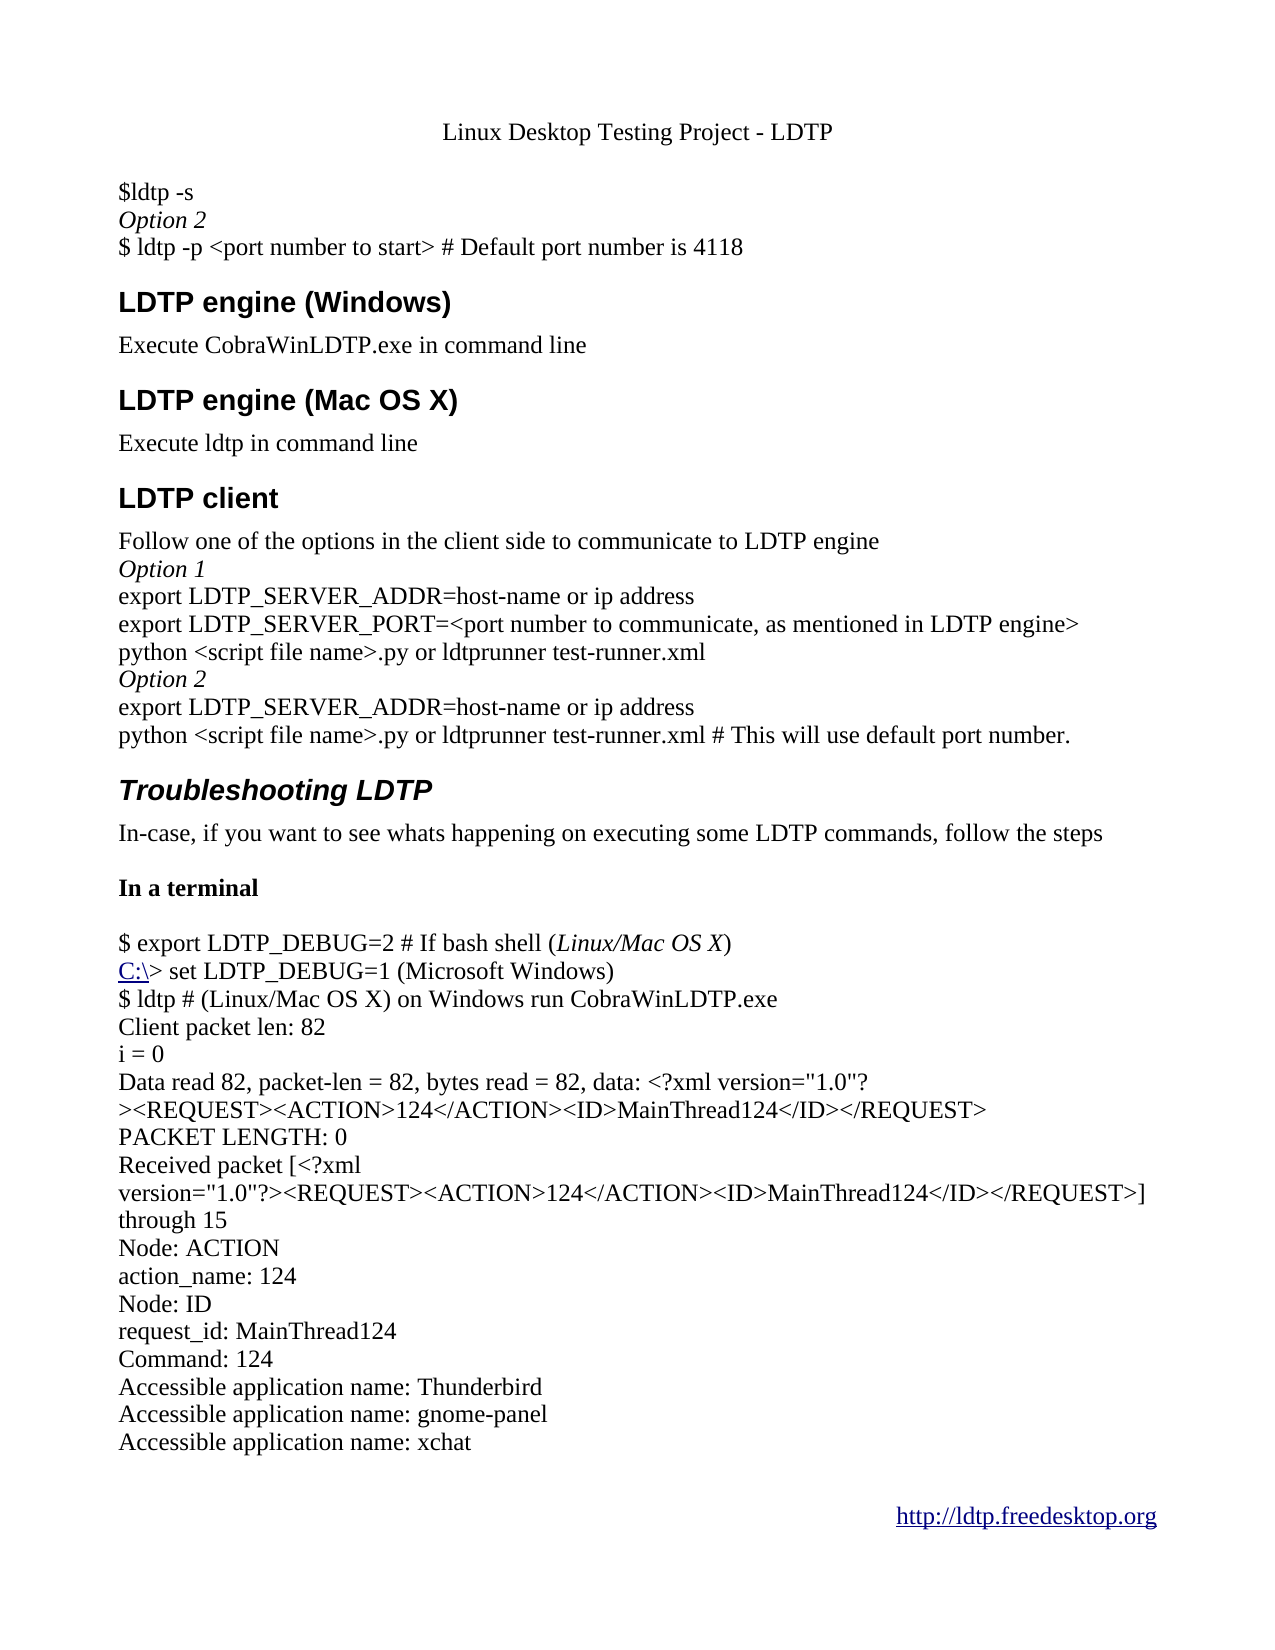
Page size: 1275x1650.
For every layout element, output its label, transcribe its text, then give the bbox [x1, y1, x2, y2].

text python <script file name>.py or ldtprunner test-runner.xml [118, 638, 1157, 666]
text i = 0 [118, 1040, 1157, 1068]
text request_id: MainThread124 [118, 1317, 1157, 1345]
text python <script file name>.py or ldtprunner test-runner.xml # This will use default port number. [118, 721, 1157, 749]
text Execute ldtp in command line [118, 429, 1157, 457]
subtitle LDTP client [118, 482, 1157, 514]
text $ export LDTP_DEBUG=2 # If bash shell (Linux/Mac OS X) [118, 929, 1157, 957]
text action_name: 124 [118, 1262, 1157, 1290]
text Accessible application name: Thunderbird [118, 1373, 1157, 1401]
text Execute CobraWinLDTP.exe in command line [118, 331, 1157, 359]
subtitle LDTP engine (Mac OS X) [118, 384, 1157, 417]
text $ldtp -s [118, 178, 1157, 206]
text Data read 82, packet-len = 82, bytes read = 82, data: <?xml version="1.0"?><REQUEST><ACTION>124</ACTION><ID>MainThread124</ID></REQUEST> [118, 1068, 1157, 1123]
text C:\> set LDTP_DEBUG=1 (Microsoft Windows) [118, 957, 1157, 985]
text Received packet [<?xml version="1.0"?><REQUEST><ACTION>124</ACTION><ID>MainThread124</ID></REQUEST>] through 15 [118, 1151, 1157, 1234]
text Accessible application name: xchat [118, 1428, 1157, 1456]
subtitle LDTP engine (Windows) [118, 286, 1157, 319]
text Node: ACTION [118, 1234, 1157, 1262]
text Option 2 [118, 666, 1157, 693]
text Client packet len: 82 [118, 1013, 1157, 1040]
text Command: 124 [118, 1345, 1157, 1373]
text $ ldtp -p <port number to start> # Default port number is 4118 [118, 233, 1157, 261]
text export LDTP_SERVER_PORT=<port number to communicate, as mentioned in LDTP engine> [118, 610, 1157, 638]
text Node: ID [118, 1290, 1157, 1317]
subtitle Troubleshooting LDTP [118, 774, 1157, 806]
text Accessible application name: gnome-panel [118, 1401, 1157, 1428]
text $ ldtp # (Linux/Mac OS X) on Windows run CobraWinLDTP.exe [118, 985, 1157, 1013]
text export LDTP_SERVER_ADDR=host-name or ip address [118, 693, 1157, 721]
text PACKET LENGTH: 0 [118, 1123, 1157, 1151]
text In a terminal [118, 874, 1157, 902]
text Option 2 [118, 206, 1157, 233]
text Follow one of the options in the client side to communicate to LDTP engine [118, 527, 1157, 555]
text Option 1 [118, 555, 1157, 582]
text In-case, if you want to see whats happening on executing some LDTP commands, follow the steps [118, 819, 1157, 846]
text export LDTP_SERVER_ADDR=host-name or ip address [118, 582, 1157, 610]
